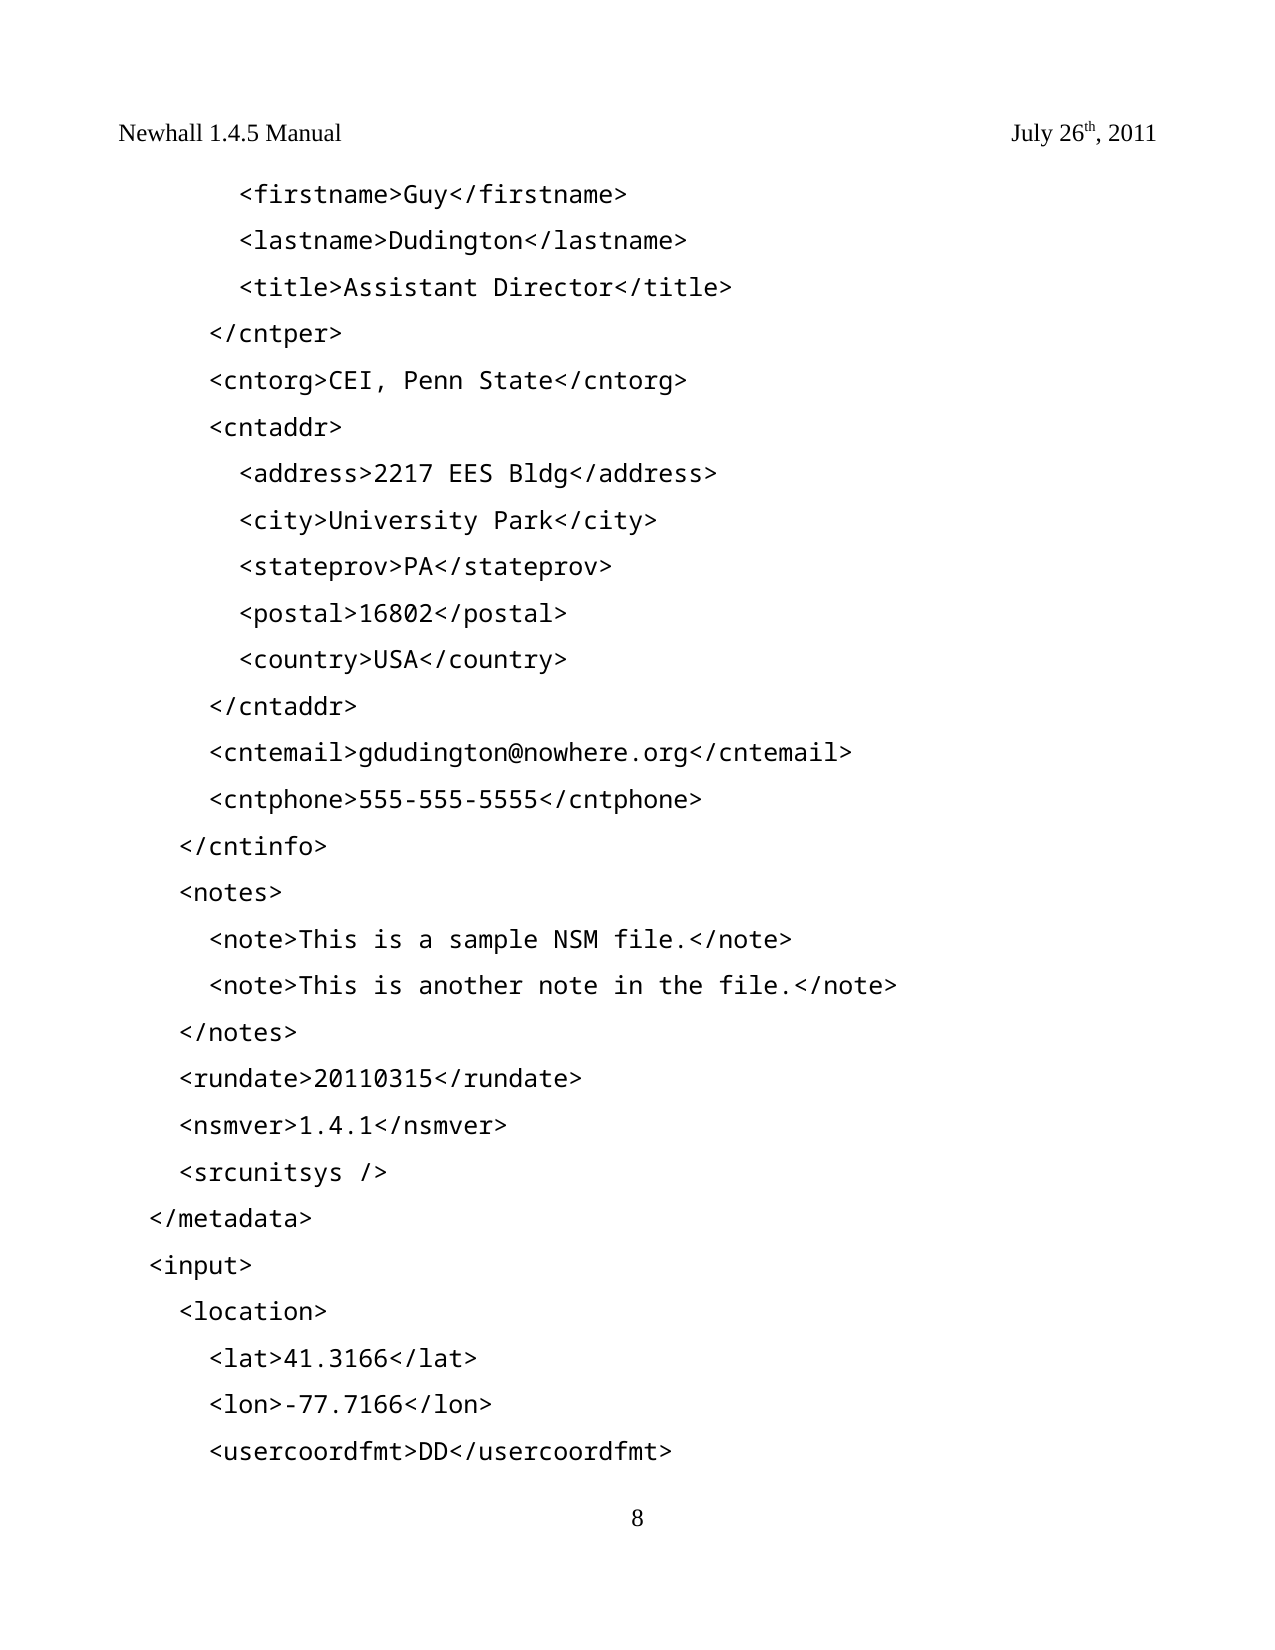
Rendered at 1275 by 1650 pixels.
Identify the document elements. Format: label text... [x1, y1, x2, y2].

text <location> [118, 1294, 1157, 1328]
text <nsmver>1.4.1</nsmver> [118, 1108, 1157, 1142]
text <note>This is another note in the file.</note> [118, 968, 1157, 1002]
text <cntemail>gdudington@nowhere.org</cntemail> [118, 735, 1157, 769]
text <postal>16802</postal> [118, 595, 1157, 629]
text <rundate>20110315</rundate> [118, 1061, 1157, 1095]
text <input> [118, 1247, 1157, 1281]
text <srcunitsys /> [118, 1154, 1157, 1188]
text <cntaddr> [118, 409, 1157, 443]
text <cntorg>CEI, Penn State</cntorg> [118, 363, 1157, 397]
text <lon>-77.7166</lon> [118, 1387, 1157, 1421]
text <lat>41.3166</lat> [118, 1340, 1157, 1374]
text </cntper> [118, 316, 1157, 350]
text <note>This is a sample NSM file.</note> [118, 921, 1157, 955]
text <usercoordfmt>DD</usercoordfmt> [118, 1433, 1157, 1468]
text <country>USA</country> [118, 642, 1157, 676]
text </notes> [118, 1014, 1157, 1048]
text </metadata> [118, 1201, 1157, 1235]
text <cntphone>555-555-5555</cntphone> [118, 782, 1157, 816]
text <title>Assistant Director</title> [118, 269, 1157, 303]
text <stateprov>PA</stateprov> [118, 549, 1157, 583]
text <lastname>Dudington</lastname> [118, 223, 1157, 257]
text <notes> [118, 875, 1157, 909]
text </cntinfo> [118, 828, 1157, 862]
text <address>2217 EES Bldg</address> [118, 456, 1157, 490]
text <city>University Park</city> [118, 502, 1157, 536]
text </cntaddr> [118, 688, 1157, 723]
text <firstname>Guy</firstname> [118, 176, 1157, 210]
